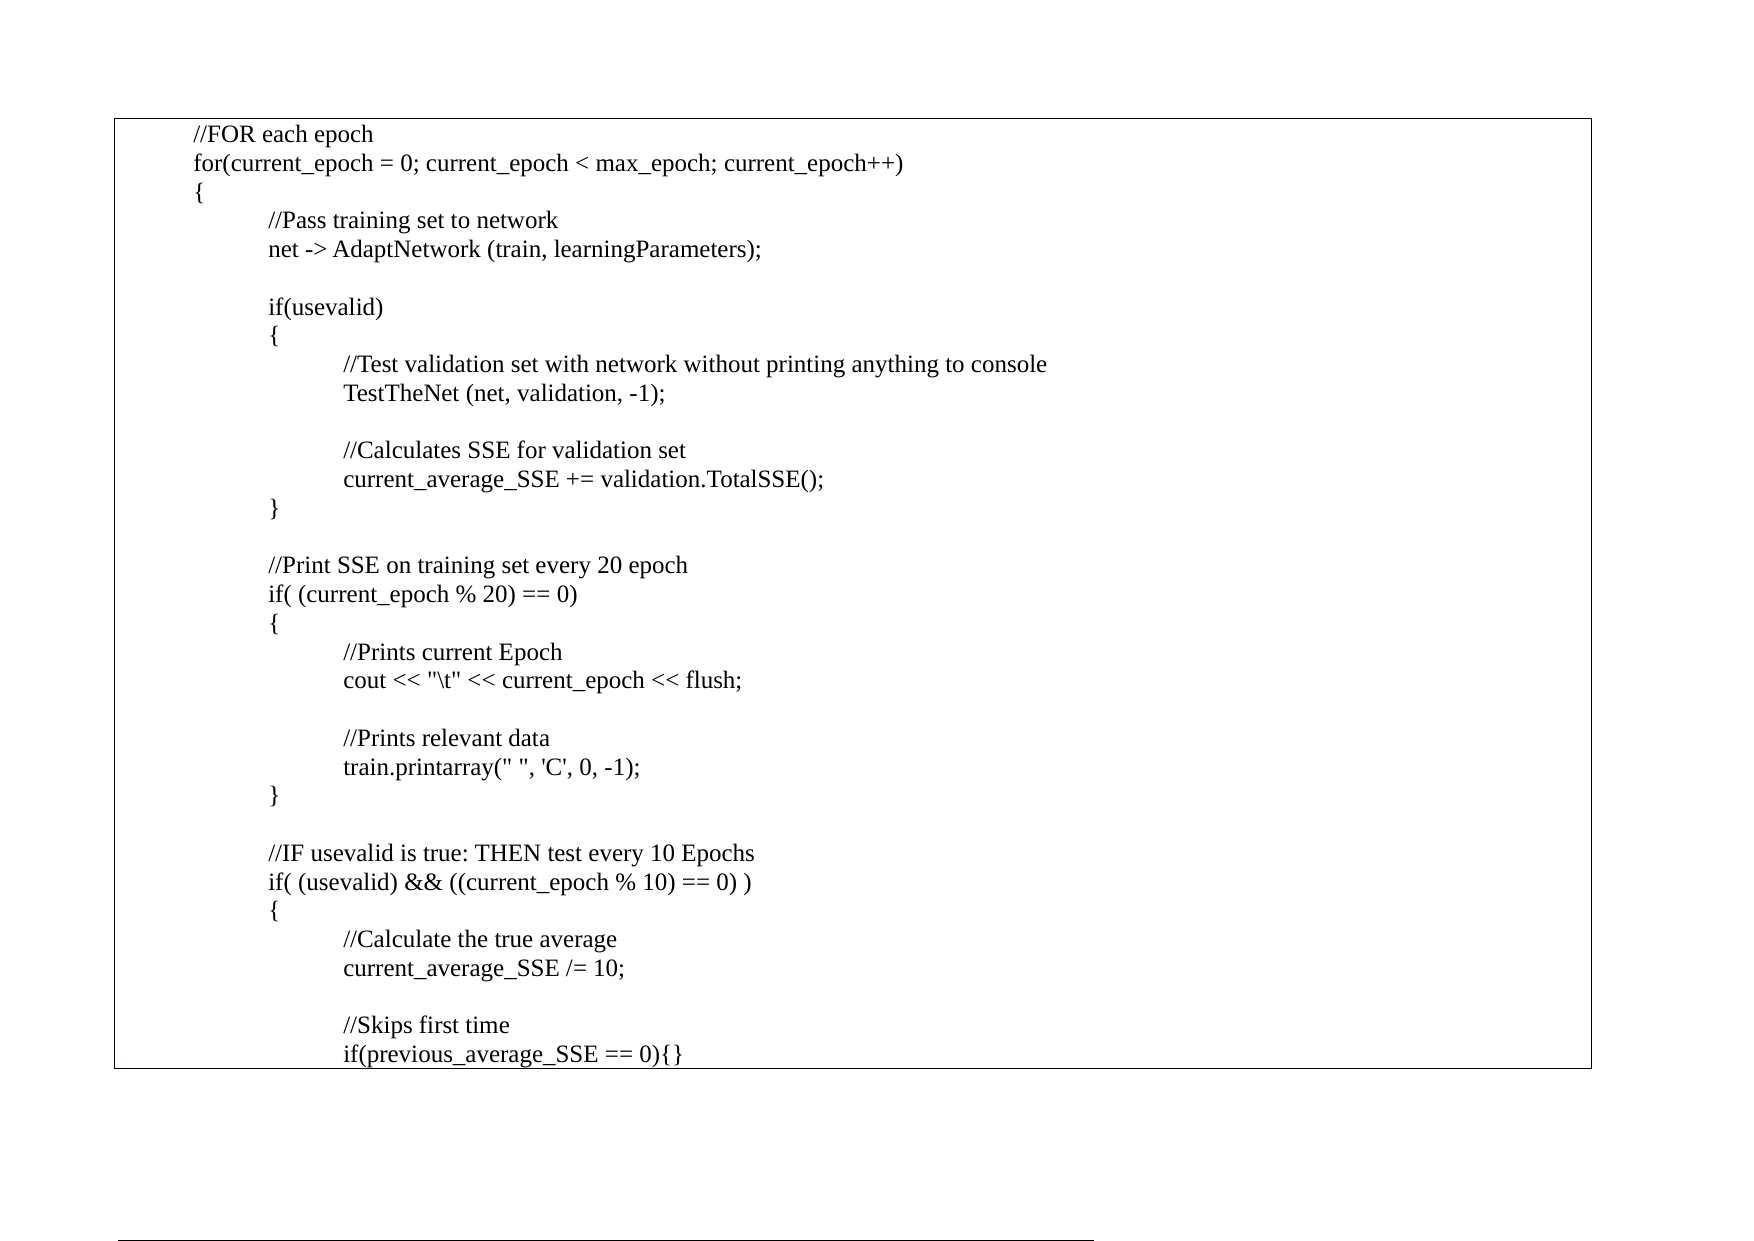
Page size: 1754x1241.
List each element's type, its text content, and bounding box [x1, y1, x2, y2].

table_cell //FOR each epoch for(current_epoch = 0; current_epoch < max_epoch; current_epoch++) { //Pass training set to network net -> AdaptNetwork (train, learningParameters); if(usevalid) { //Test validation set with network without printing anything to console TestTheNet (net, validation, -1); //Calculates SSE for validation set current_average_SSE += validation.TotalSSE(); } //Print SSE on training set every 20 epoch if( (current_epoch % 20) == 0) { //Prints current Epoch cout << "\t" << current_epoch << flush; //Prints relevant data train.printarray(" ", 'C', 0, -1); } //IF usevalid is true: THEN test every 10 Epochs if( (usevalid) && ((current_epoch % 10) == 0) ) { //Calculate the true average current_average_SSE /= 10; //Skips first time if(previous_average_SSE == 0){} [115, 119, 1591, 1068]
